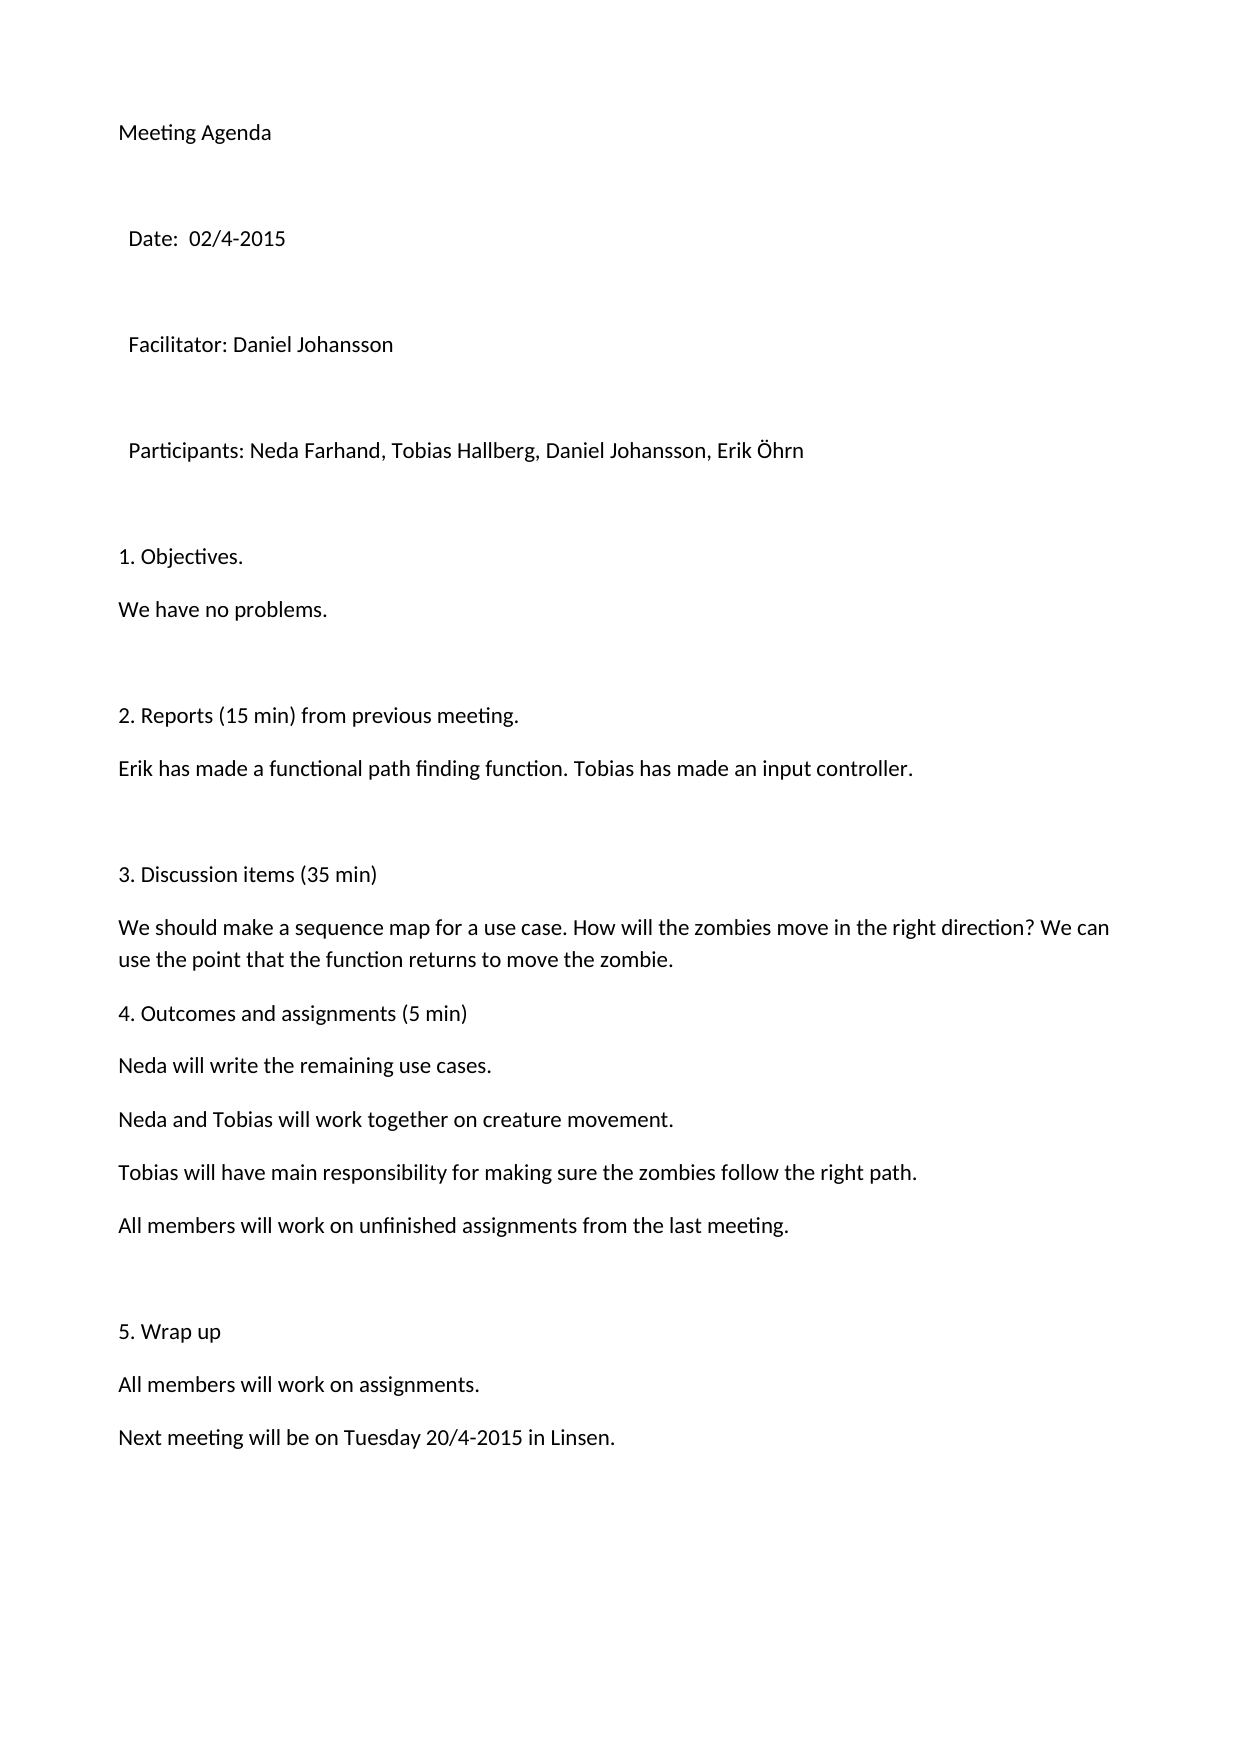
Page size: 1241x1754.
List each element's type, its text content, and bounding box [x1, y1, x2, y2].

text Next meeting will be on Tuesday 20/4-2015 in Linsen. [118, 1423, 1122, 1451]
text 5. Wrap up [118, 1317, 1122, 1345]
text Tobias will have main responsibility for making sure the zombies follow the right path. [118, 1158, 1122, 1186]
text All members will work on unfinished assignments from the last meeting. [118, 1211, 1122, 1239]
text We should make a sequence map for a use case. How will the zombies move in the right direction? We can use the point that the function returns to move the zombie. [118, 913, 1122, 974]
text Participants: Neda Farhand, Tobias Hallberg, Daniel Johansson, Erik Öhrn [118, 436, 1122, 464]
text Neda and Tobias will work together on creature movement. [118, 1105, 1122, 1133]
text Neda will write the remaining use cases. [118, 1052, 1122, 1080]
text All members will work on assignments. [118, 1370, 1122, 1398]
text Erik has made a functional path finding function. Tobias has made an input controller. [118, 754, 1122, 782]
text Meeting Agenda [118, 118, 1122, 146]
text 2. Reports (15 min) from previous meeting. [118, 701, 1122, 729]
text We have no problems. [118, 595, 1122, 623]
text Facilitator: Daniel Johansson [118, 330, 1122, 358]
text Date: 02/4-2015 [118, 224, 1122, 252]
text 1. Objectives. [118, 542, 1122, 570]
text 4. Outcomes and assignments (5 min) [118, 999, 1122, 1027]
text 3. Discussion items (35 min) [118, 860, 1122, 888]
